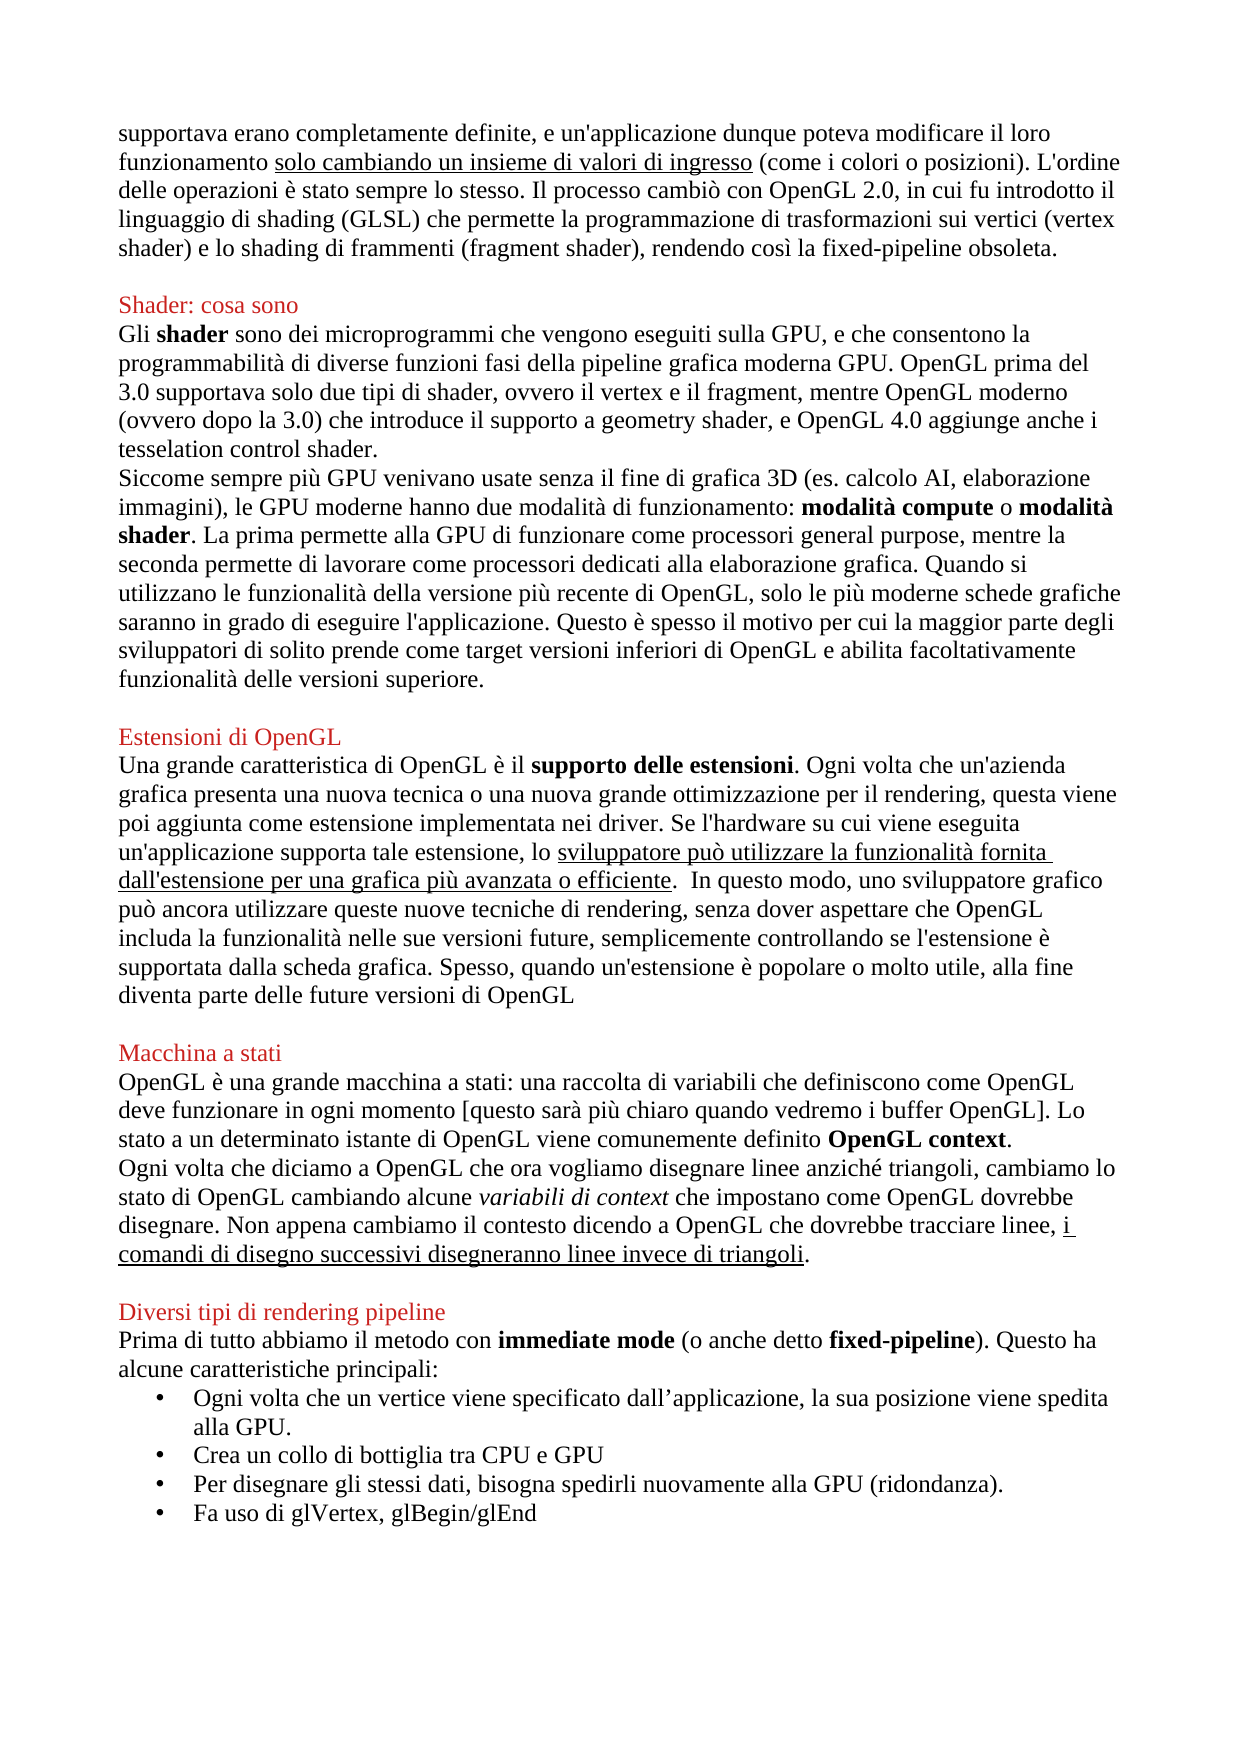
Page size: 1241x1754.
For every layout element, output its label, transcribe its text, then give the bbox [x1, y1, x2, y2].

list Fa uso di glVertex, glBegin/glEnd [156, 1498, 1122, 1527]
text Shader: cosa sono [118, 291, 1122, 319]
text Prima di tutto abbiamo il metodo con immediate mode (o anche detto fixed-pipeline). Questo ha alcune caratteristiche principali: [118, 1326, 1122, 1383]
text Macchina a stati [118, 1038, 1122, 1067]
text Gli shader sono dei microprogrammi che vengono eseguiti sulla GPU, e che consentono la programmabilità di diverse funzioni fasi della pipeline grafica moderna GPU. OpenGL prima del 3.0 supportava solo due tipi di shader, ovvero il vertex e il fragment, mentre OpenGL moderno (ovvero dopo la 3.0) che introduce il supporto a geometry shader, e OpenGL 4.0 aggiunge anche i tesselation control shader. [118, 319, 1122, 463]
text Estensioni di OpenGL [118, 722, 1122, 751]
text Siccome sempre più GPU venivano usate senza il fine di grafica 3D (es. calcolo AI, elaborazione immagini), le GPU moderne hanno due modalità di funzionamento: modalità compute o modalità shader. La prima permette alla GPU di funzionare come processori general purpose, mentre la seconda permette di lavorare come processori dedicati alla elaborazione grafica. Quando si utilizzano le funzionalità della versione più recente di OpenGL, solo le più moderne schede grafiche saranno in grado di eseguire l'applicazione. Questo è spesso il motivo per cui la maggior parte degli sviluppatori di solito prende come target versioni inferiori di OpenGL e abilita facoltativamente funzionalità delle versioni superiore. [118, 463, 1122, 693]
text Una grande caratteristica di OpenGL è il supporto delle estensioni. Ogni volta che un'azienda grafica presenta una nuova tecnica o una nuova grande ottimizzazione per il rendering, questa viene poi aggiunta come estensione implementata nei driver. Se l'hardware su cui viene eseguita un'applicazione supporta tale estensione, lo sviluppatore può utilizzare la funzionalità fornita dall'estensione per una grafica più avanzata o efficiente. In questo modo, uno sviluppatore grafico può ancora utilizzare queste nuove tecniche di rendering, senza dover aspettare che OpenGL includa la funzionalità nelle sue versioni future, semplicemente controllando se l'estensione è supportata dalla scheda grafica. Spesso, quando un'estensione è popolare o molto utile, alla fine diventa parte delle future versioni di OpenGL [118, 751, 1122, 1009]
text Diversi tipi di rendering pipeline [118, 1297, 1122, 1326]
text OpenGL è una grande macchina a stati: una raccolta di variabili che definiscono come OpenGL deve funzionare in ogni momento [questo sarà più chiaro quando vedremo i buffer OpenGL]. Lo stato a un determinato istante di OpenGL viene comunemente definito OpenGL context. [118, 1067, 1122, 1153]
list Ogni volta che un vertice viene specificato dall’applicazione, la sua posizione viene spedita alla GPU. [156, 1383, 1122, 1441]
text supportava erano completamente definite, e un'applicazione dunque poteva modificare il loro funzionamento solo cambiando un insieme di valori di ingresso (come i colori o posizioni). L'ordine delle operazioni è stato sempre lo stesso. Il processo cambiò con OpenGL 2.0, in cui fu introdotto il linguaggio di shading (GLSL) che permette la programmazione di trasformazioni sui vertici (vertex shader) e lo shading di frammenti (fragment shader), rendendo così la fixed-pipeline obsoleta. [118, 118, 1122, 262]
text Ogni volta che diciamo a OpenGL che ora vogliamo disegnare linee anziché triangoli, cambiamo lo stato di OpenGL cambiando alcune variabili di context che impostano come OpenGL dovrebbe disegnare. Non appena cambiamo il contesto dicendo a OpenGL che dovrebbe tracciare linee, i comandi di disegno successivi disegneranno linee invece di triangoli. [118, 1153, 1122, 1268]
list Per disegnare gli stessi dati, bisogna spedirli nuovamente alla GPU (ridondanza). [156, 1469, 1122, 1498]
list Crea un collo di bottiglia tra CPU e GPU [156, 1441, 1122, 1469]
